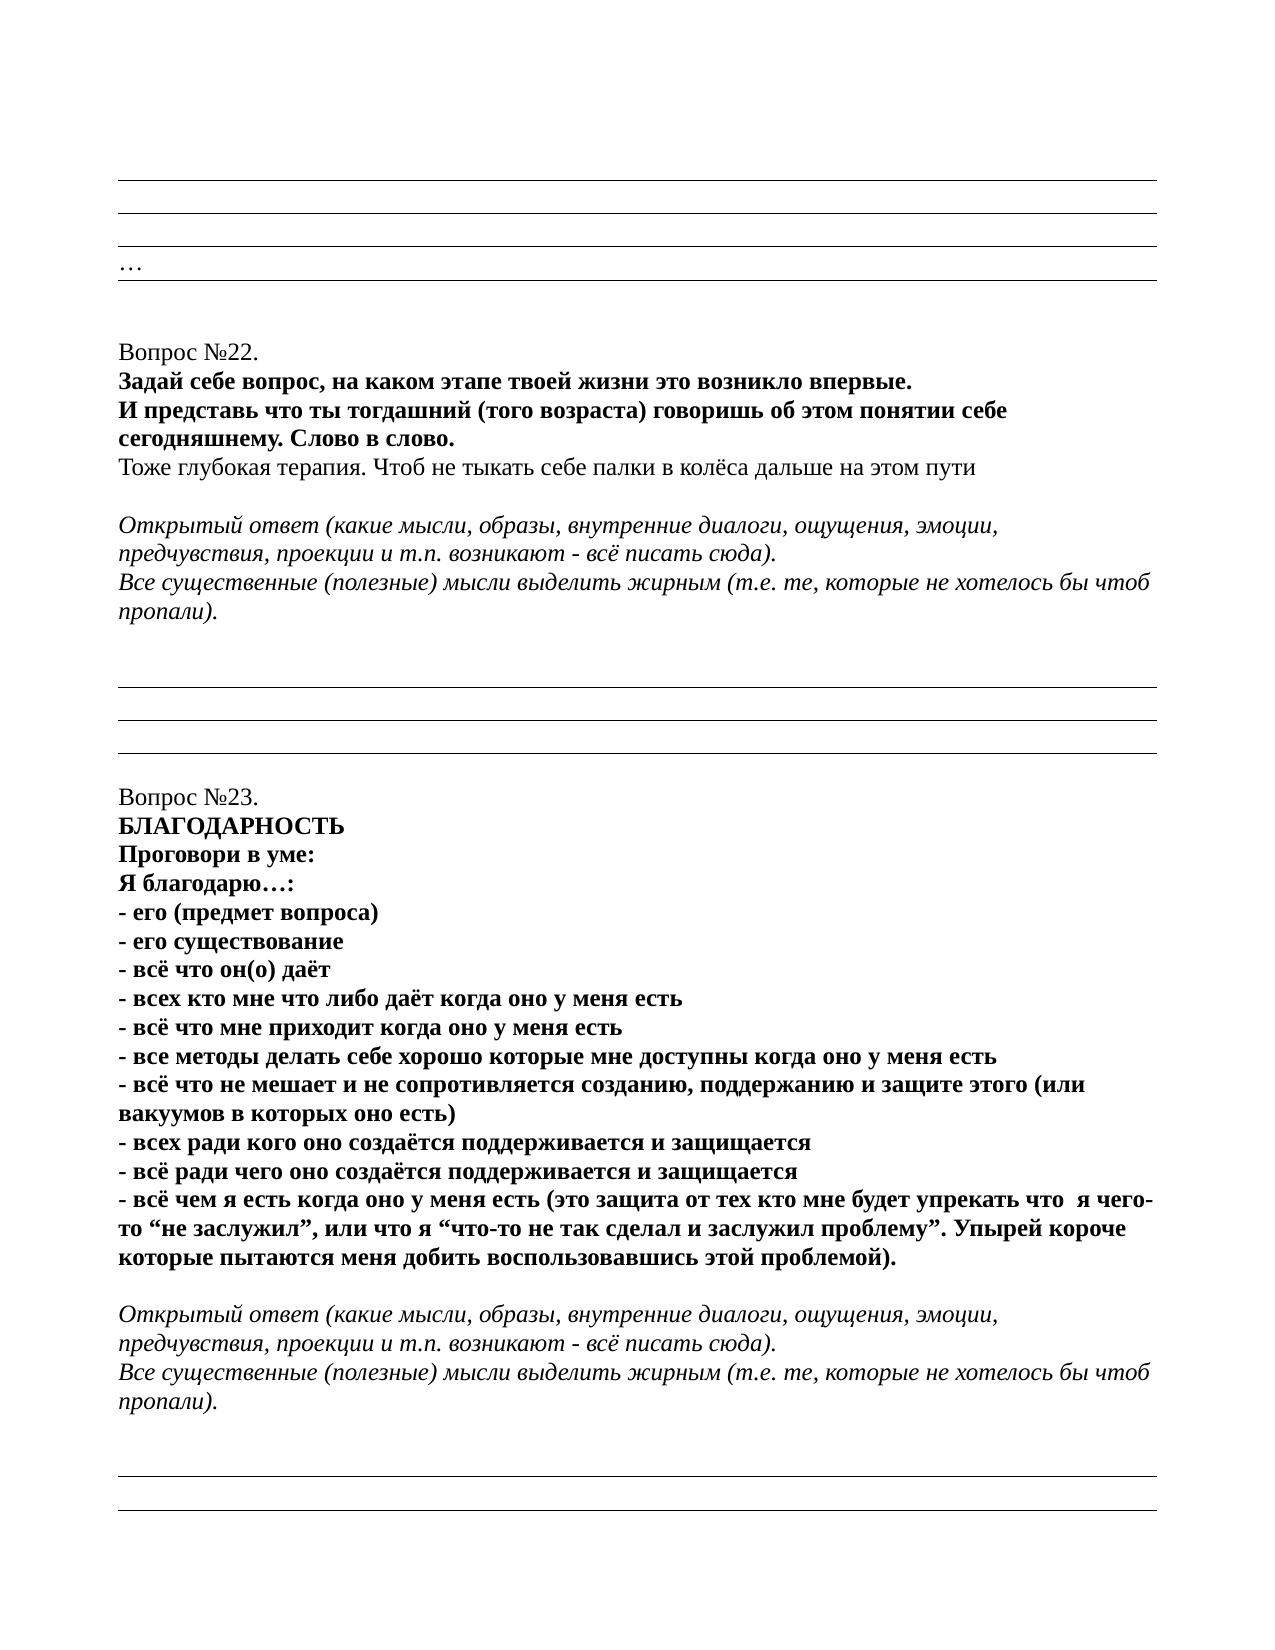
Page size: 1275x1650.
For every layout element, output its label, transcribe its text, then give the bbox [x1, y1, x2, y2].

text - всё что не мешает и не сопротивляется созданию, поддержанию и защите этого (или вакуумов в которых оно есть) [118, 1069, 1157, 1127]
text Открытый ответ (какие мысли, образы, внутренние диалоги, ощущения, эмоции, предчувствия, проекции и т.п. возникают - всё писать сюда). [118, 510, 1157, 567]
text Проговори в уме: [118, 839, 1157, 868]
text Вопрос №22. [118, 337, 1157, 366]
text БЛАГОДАРНОСТЬ [118, 811, 1157, 839]
text Задай себе вопрос, на каком этапе твоей жизни это возникло впервые. [118, 366, 1157, 395]
text - все методы делать себе хорошо которые мне доступны когда оно у меня есть [118, 1041, 1157, 1069]
text И представь что ты тогдашний (того возраста) говоришь об этом понятии себе сегодняшнему. Слово в слово. [118, 395, 1157, 452]
text - всё ради чего оно создаётся поддерживается и защищается [118, 1156, 1157, 1184]
text - его (предмет вопроса) [118, 897, 1157, 926]
text - всё что он(о) даёт [118, 954, 1157, 983]
text Тоже глубокая терапия. Чтоб не тыкать себе палки в колёса дальше на этом пути [118, 452, 1157, 481]
text Все существенные (полезные) мысли выделить жирным (т.е. те, которые не хотелось бы чтоб пропали). [118, 567, 1157, 625]
text Открытый ответ (какие мысли, образы, внутренние диалоги, ощущения, эмоции, предчувствия, проекции и т.п. возникают - всё писать сюда). [118, 1299, 1157, 1357]
text - всех ради кого оно создаётся поддерживается и защищается [118, 1127, 1157, 1156]
text - всё чем я есть когда оно у меня есть (это защита от тех кто мне будет упрекать что я чего-то “не заслужил”, или что я “что-то не так сделал и заслужил проблему”. Упырей короче которые пытаются меня добить воспользовавшись этой проблемой). [118, 1184, 1157, 1271]
text Я благодарю…: [118, 868, 1157, 897]
text Вопрос №23. [118, 782, 1157, 811]
text Все существенные (полезные) мысли выделить жирным (т.е. те, которые не хотелось бы чтоб пропали). [118, 1357, 1157, 1414]
text - всё что мне приходит когда оно у меня есть [118, 1012, 1157, 1041]
text - всех кто мне что либо даёт когда оно у меня есть [118, 983, 1157, 1012]
text - его существование [118, 926, 1157, 954]
text … [118, 247, 1157, 280]
